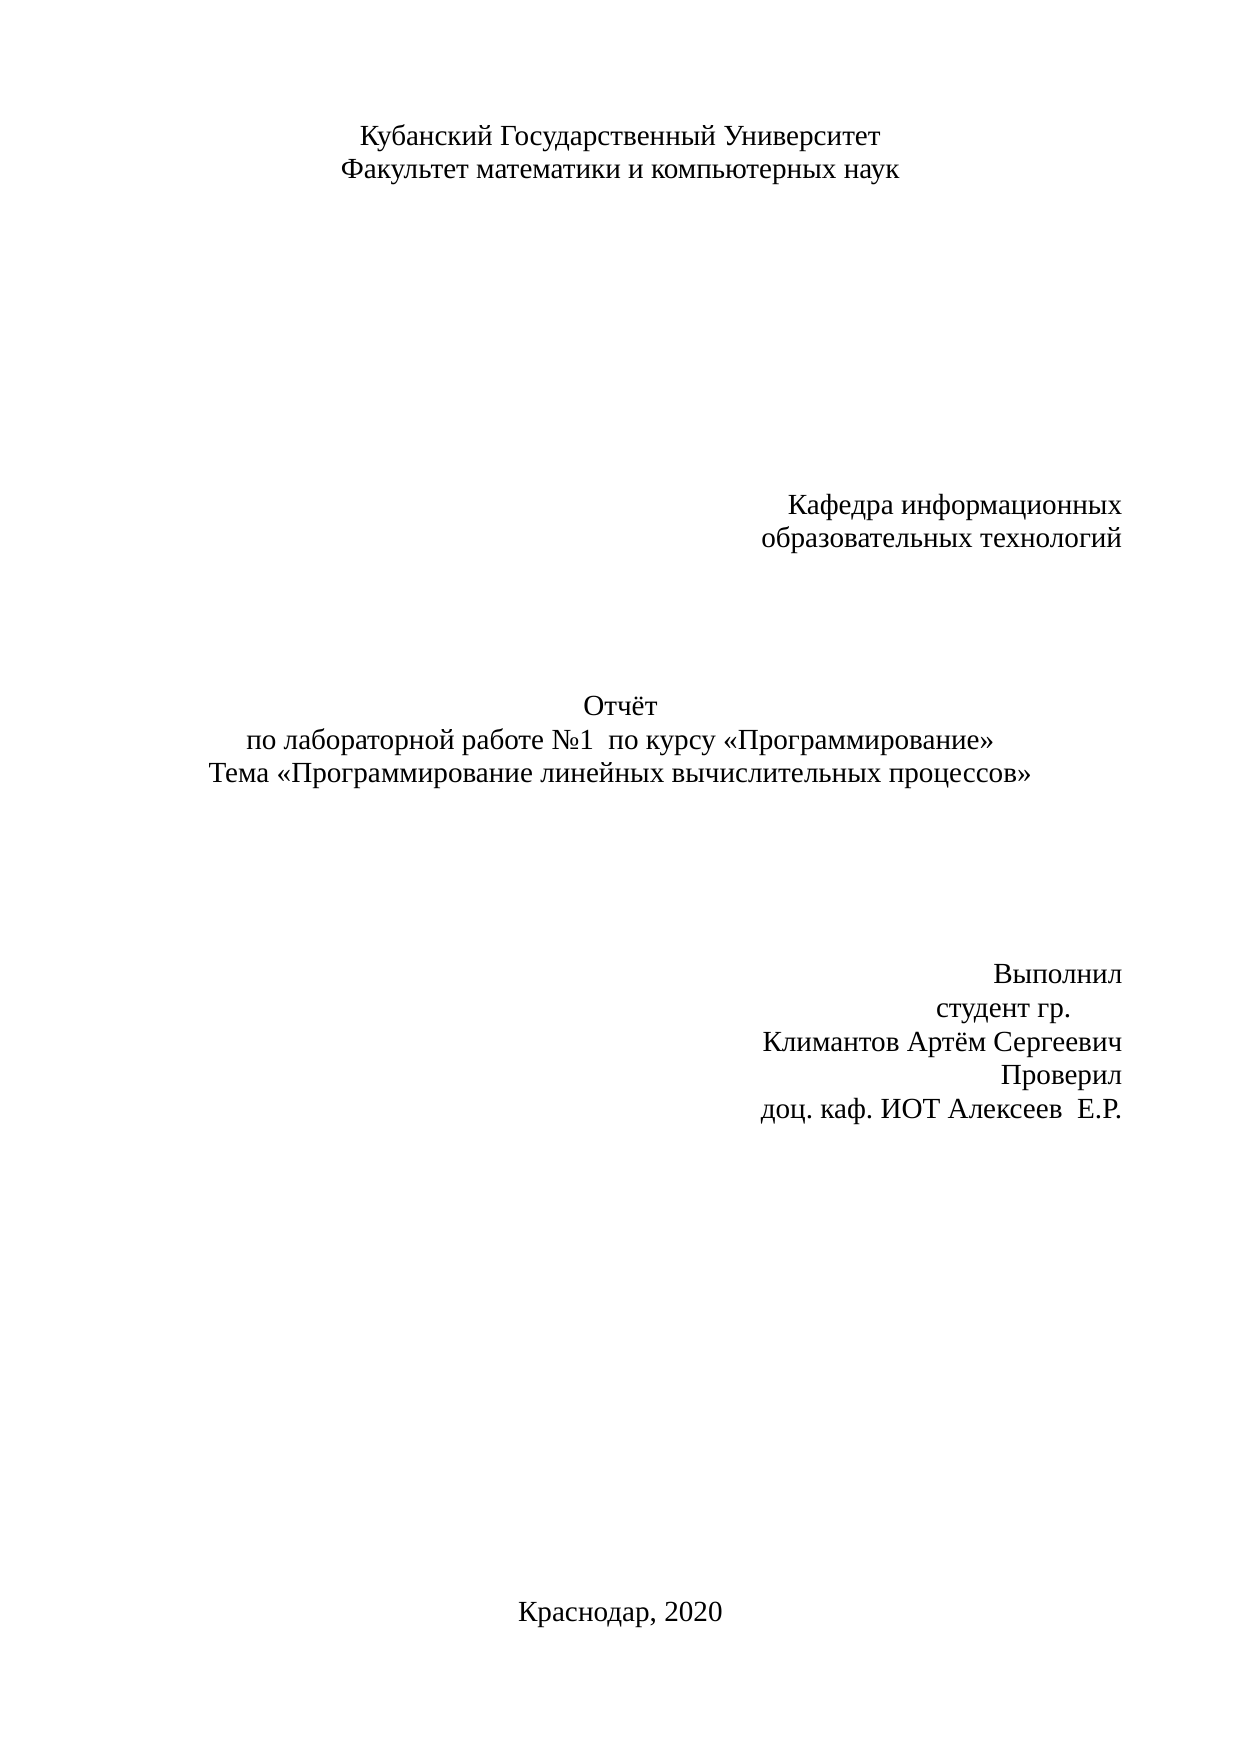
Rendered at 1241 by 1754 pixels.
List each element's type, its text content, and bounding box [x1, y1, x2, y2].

text по лабораторной работе №1 по курсу «Программирование» [118, 722, 1122, 755]
text Тема «Программирование линейных вычислительных процессов» [118, 755, 1122, 789]
text студент гр. [118, 990, 1122, 1024]
text Кафедра информационных [118, 487, 1122, 521]
text образовательных технологий [118, 521, 1122, 554]
text Краснодар, 2020 [118, 1594, 1122, 1627]
text Проверил [118, 1057, 1122, 1091]
text доц. каф. ИОТ Алексеев Е.Р. [118, 1091, 1122, 1124]
text Выполнил [118, 957, 1122, 990]
text Факультет математики и компьютерных наук [118, 152, 1122, 185]
text Кубанский Государственный Университет [118, 118, 1122, 152]
text Климантов Артём Сергеевич [118, 1024, 1122, 1057]
text Отчёт [118, 688, 1122, 722]
